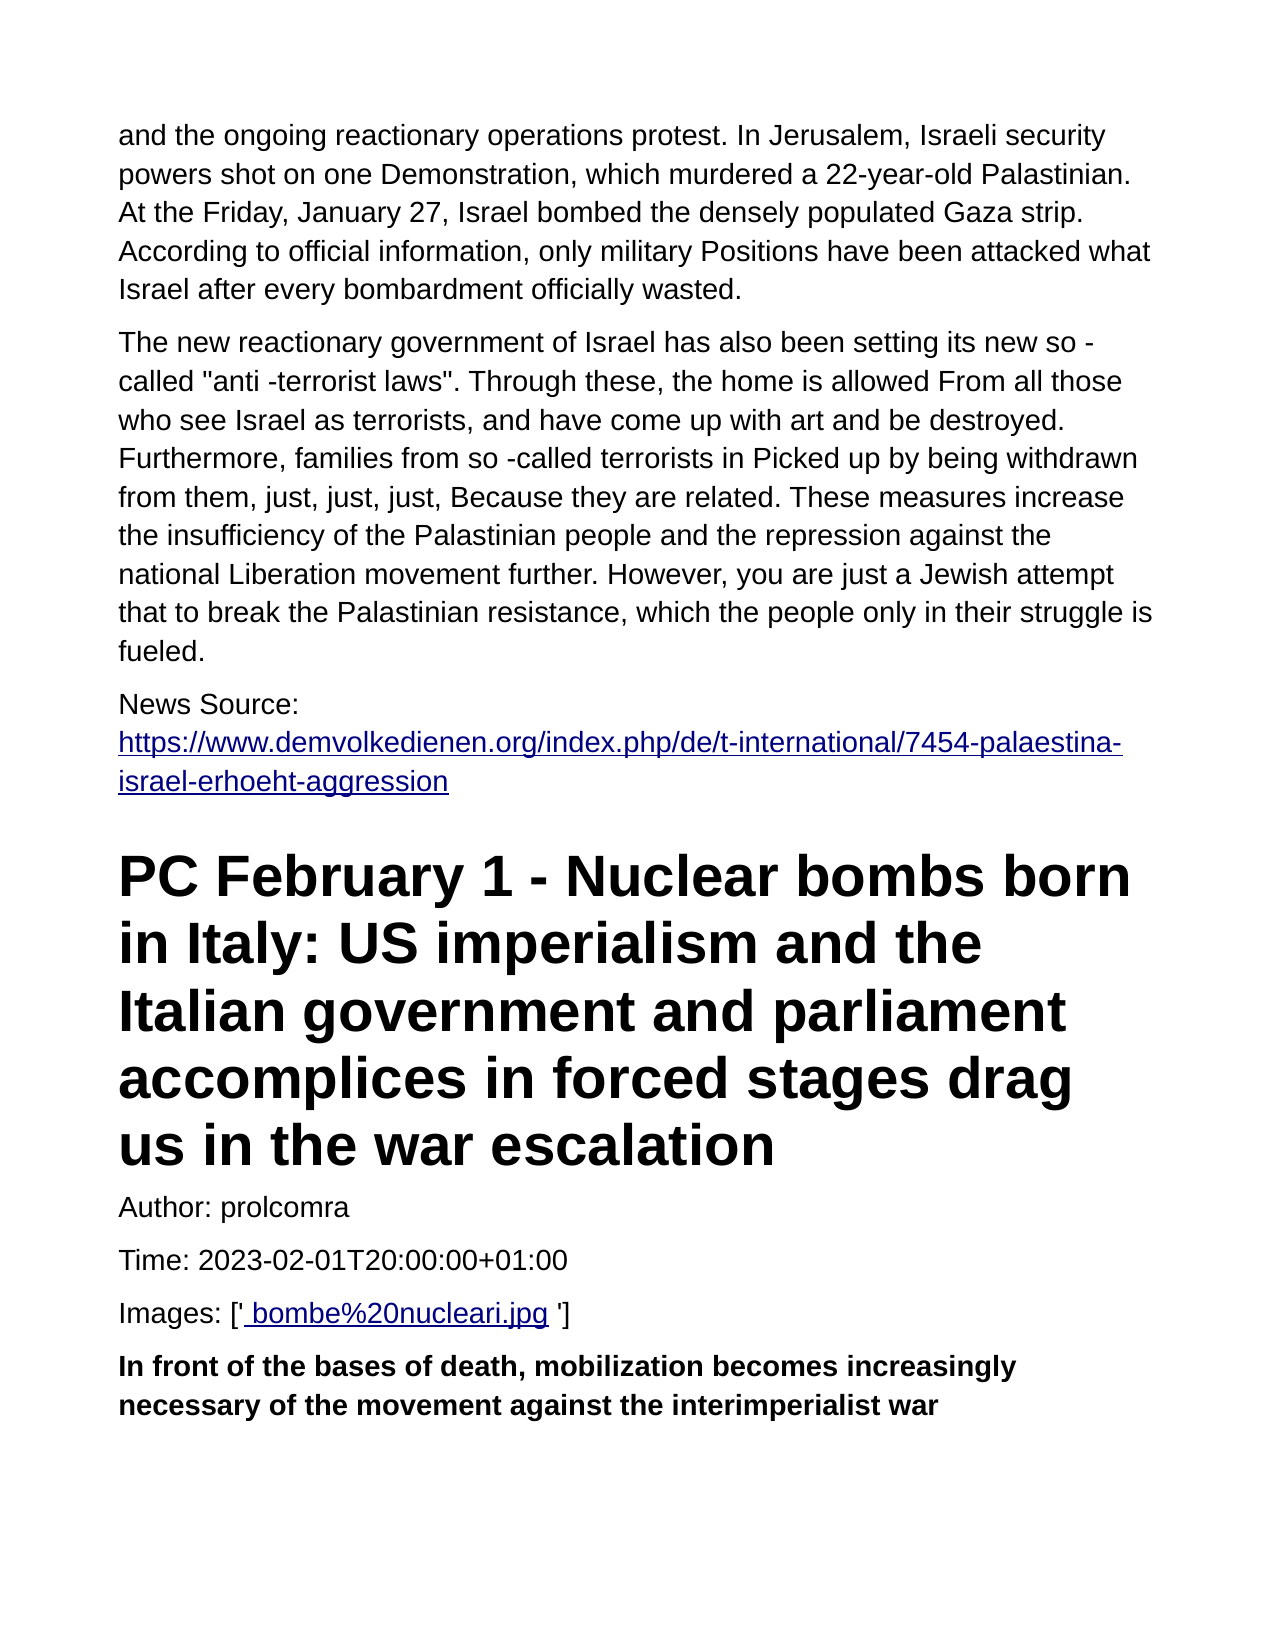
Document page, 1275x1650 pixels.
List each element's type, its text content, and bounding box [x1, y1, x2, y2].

text News Source: https://www.demvolkedienen.org/index.php/de/t-international/7454-palaestina-israel-erhoeht-aggression [118, 687, 1157, 797]
text Author: prolcomra [118, 1190, 1157, 1223]
text In front of the bases of death, mobilization becomes increasingly necessary of the movement against the interimperialist war [118, 1349, 1157, 1421]
subtitle PC February 1 - Nuclear bombs born in Italy: US imperialism and the Italian government and parliament accomplices in forced stages drag us in the war escalation [118, 842, 1157, 1177]
text and the ongoing reactionary operations protest. In Jerusalem, Israeli security powers shot on one Demonstration, which murdered a 22-year-old Palastinian. At the Friday, January 27, Israel bombed the densely populated Gaza strip. According to official information, only military Positions have been attacked what Israel after every bombardment officially wasted. [118, 118, 1157, 306]
text The new reactionary government of Israel has also been setting its new so -called "anti -terrorist laws". Through these, the home is allowed From all those who see Israel as terrorists, and have come up with art and be destroyed. Furthermore, families from so -called terrorists in Picked up by being withdrawn from them, just, just, just, Because they are related. These measures increase the insufficiency of the Palastinian people and the repression against the national Liberation movement further. However, you are just a Jewish attempt that to break the Palastinian resistance, which the people only in their struggle is fueled. [118, 325, 1157, 667]
text Images: [' bombe%20nucleari.jpg '] [118, 1296, 1157, 1330]
text Time: 2023-02-01T20:00:00+01:00 [118, 1243, 1157, 1277]
